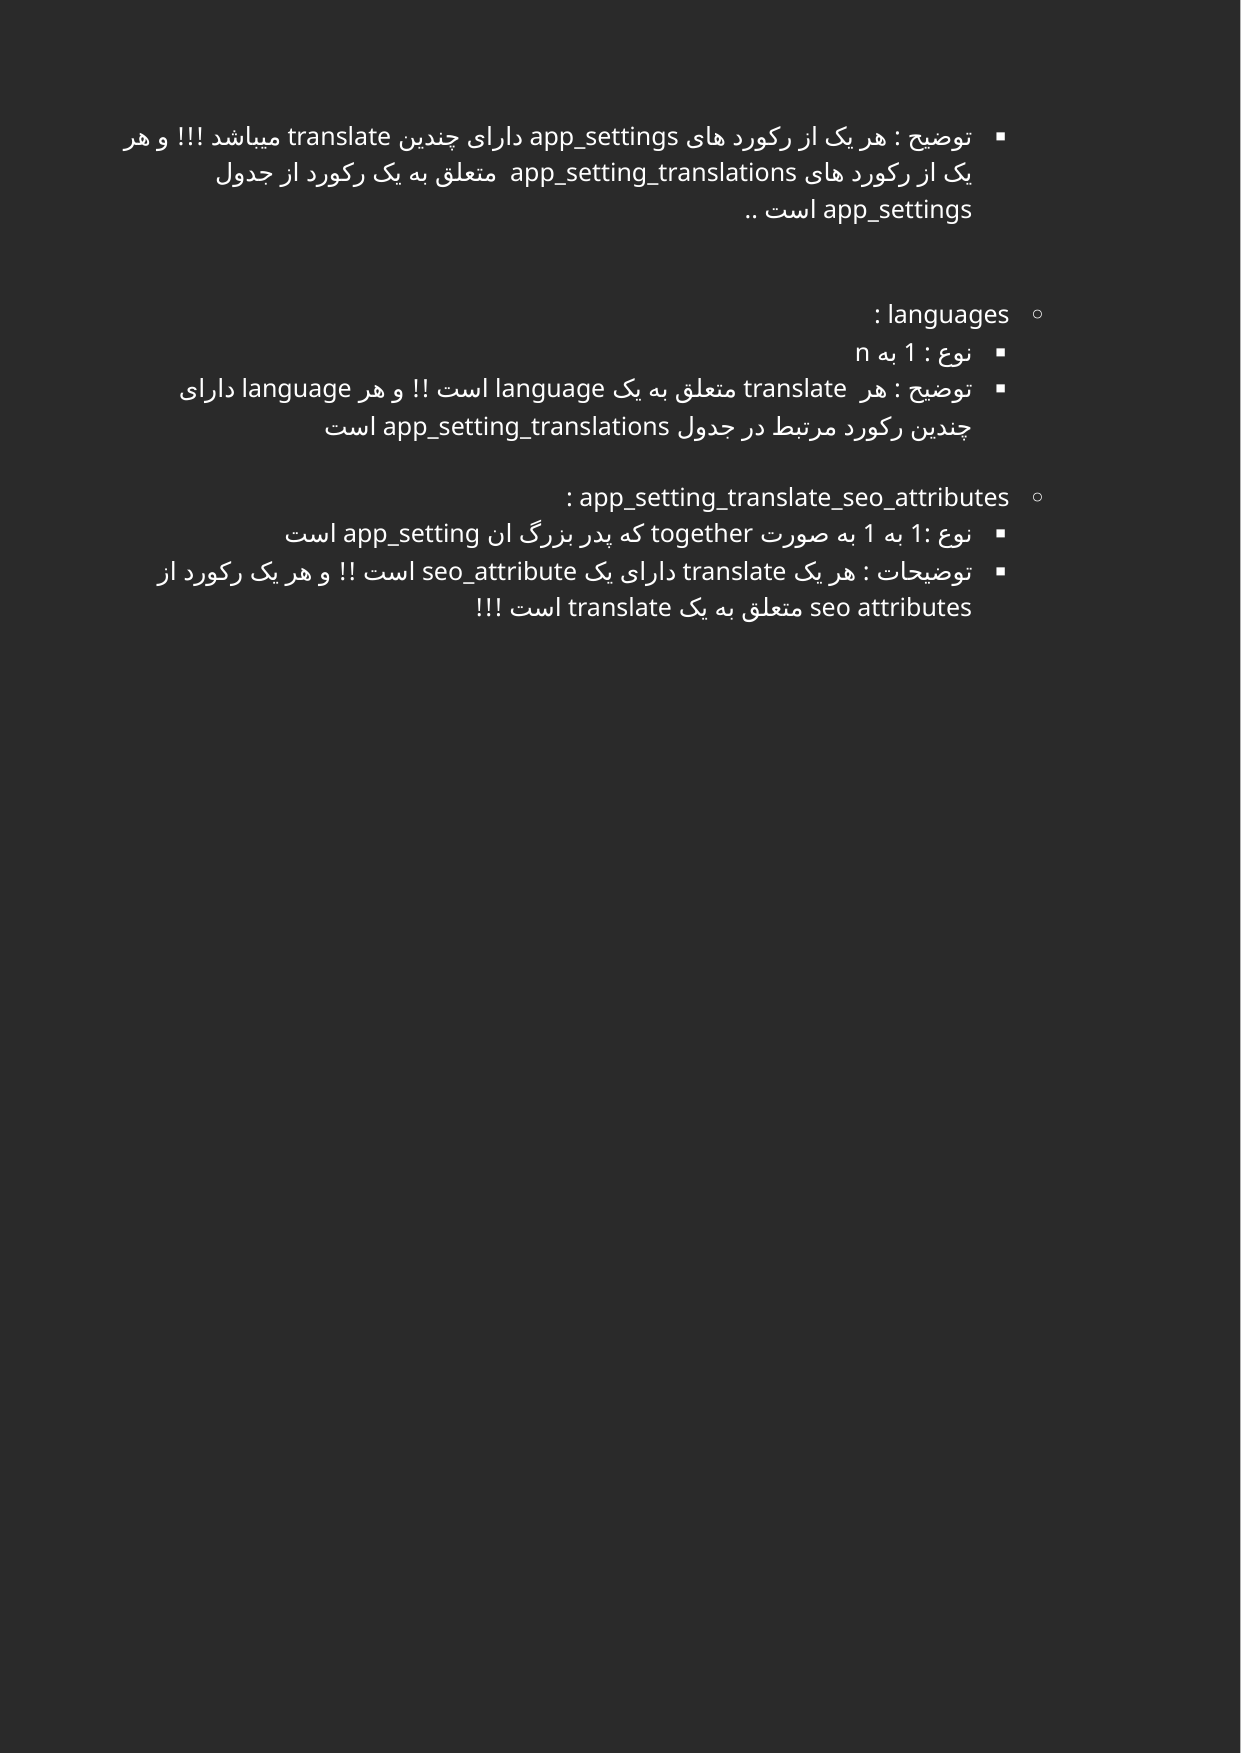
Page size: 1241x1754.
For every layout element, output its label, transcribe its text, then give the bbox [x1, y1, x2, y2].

list توضیح : هر یک از رکورد های app_settings دارای چندین translate میباشد !!! و هر یک از رکورد های app_setting_translations متعلق به یک رکورد از جدول app_settings است .. [118, 118, 1010, 229]
list توضیحات :‌ هر یک translate دارای یک seo_attribute است !! و هر یک رکورد از seo attributes متعلق به یک translate است !!! [118, 553, 1010, 627]
list نوع :‌1 به 1 به صورت together که پدر بزرگ ان app_setting است [118, 516, 1010, 553]
list app_setting_translate_seo_attributes :‌ [118, 479, 1047, 516]
list languages : [118, 297, 1047, 334]
list نوع : 1 به n [118, 334, 1010, 371]
list توضیح :‌ هر translate متعلق به یک language است !! و هر language دارای چندین رکورد مرتبط در جدول app_setting_translations است [118, 371, 1010, 445]
